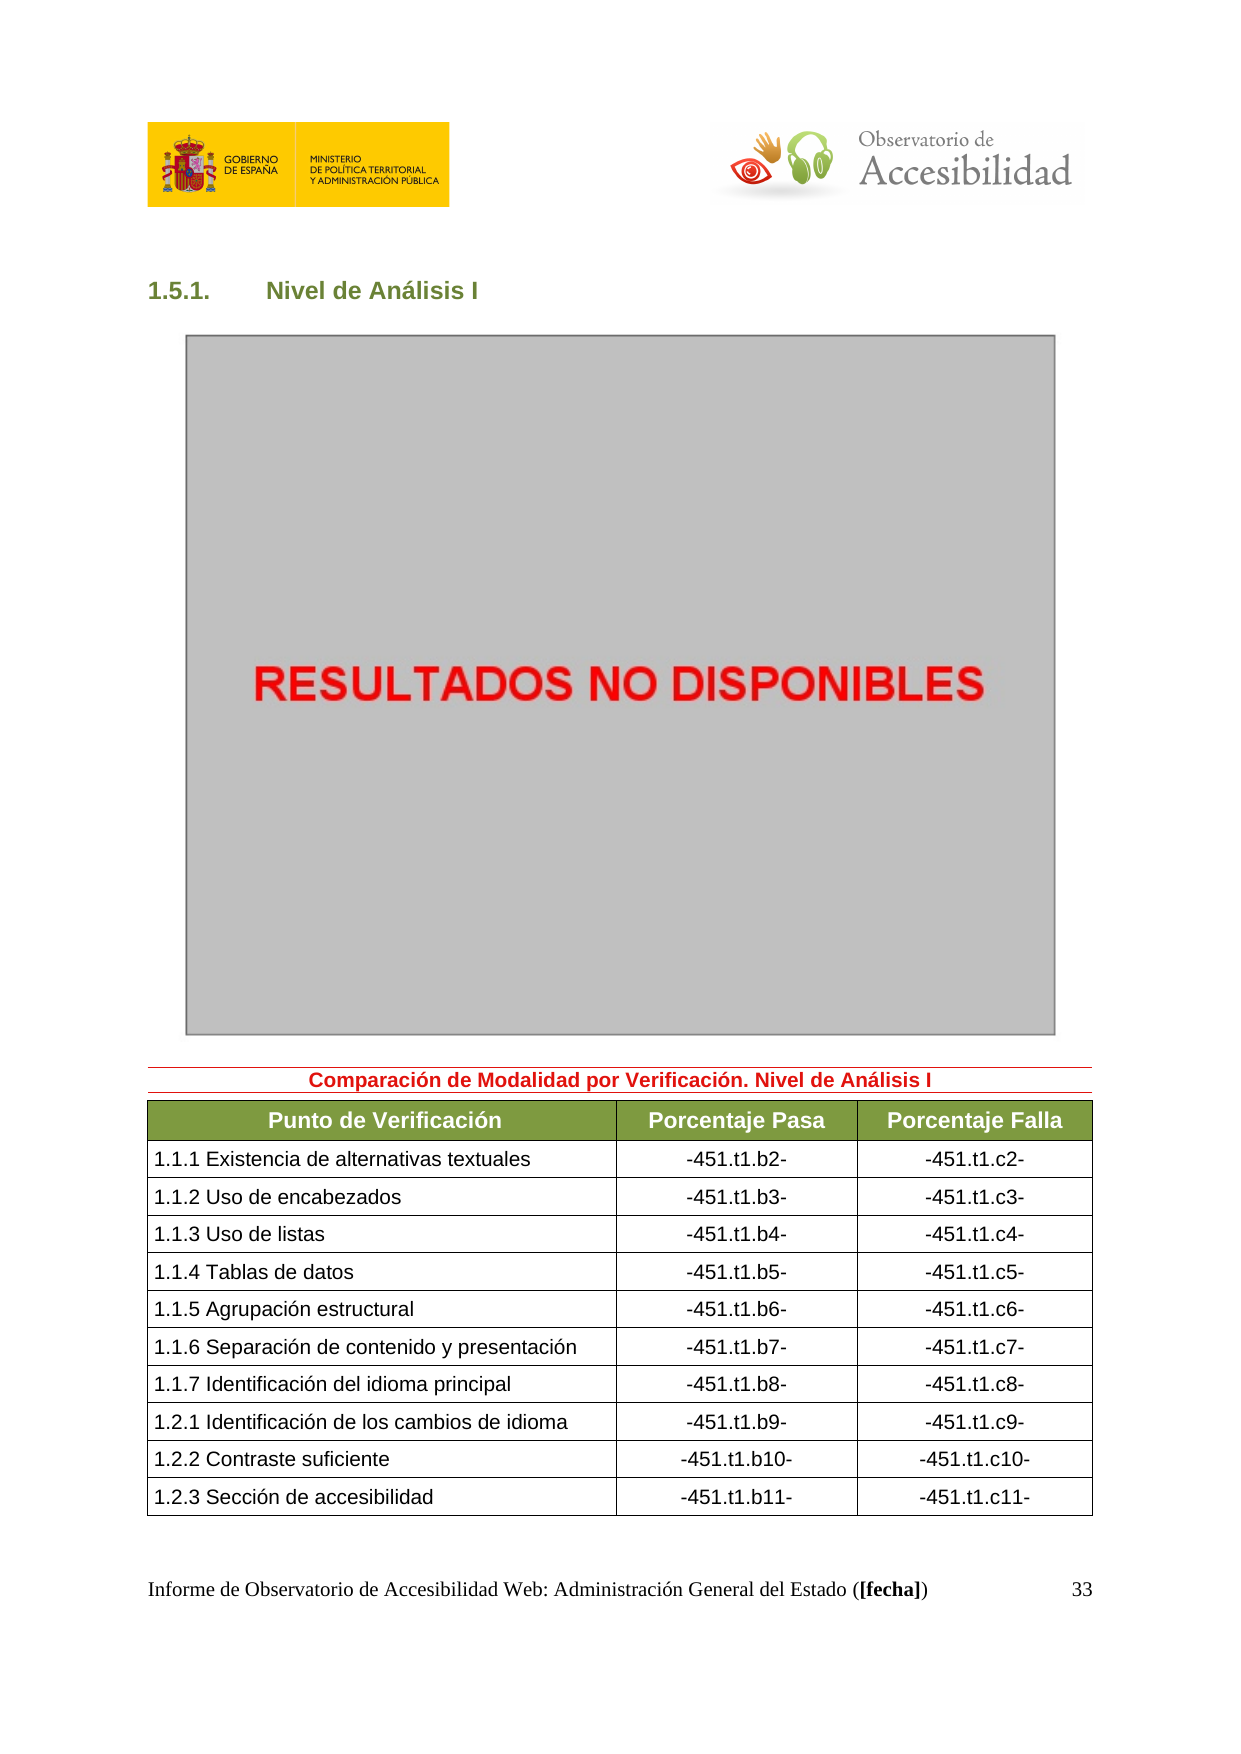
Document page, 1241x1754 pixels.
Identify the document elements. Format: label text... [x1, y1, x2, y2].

table_cell -451.t1.c3- [858, 1178, 1092, 1215]
table_cell 1.1.6 Separación de contenido y presentación [148, 1328, 616, 1365]
picture [178, 332, 1062, 1042]
table_cell -451.t1.b4- [617, 1216, 857, 1252]
table_cell 1.1.7 Identificación del idioma principal [148, 1366, 616, 1402]
table_cell -451.t1.b6- [617, 1291, 857, 1327]
table_cell -451.t1.c5- [858, 1253, 1092, 1290]
table_cell 1.1.2 Uso de encabezados [148, 1178, 616, 1215]
table_cell -451.t1.c9- [858, 1403, 1092, 1440]
table_header Porcentaje Falla [858, 1101, 1092, 1140]
table_header Punto de Verificación [148, 1101, 616, 1140]
table_cell -451.t1.c8- [858, 1366, 1092, 1402]
table_cell -451.t1.b5- [617, 1253, 857, 1290]
table_cell -451.t1.b7- [617, 1328, 857, 1365]
table_cell -451.t1.b2- [617, 1141, 857, 1177]
table_cell -451.t1.b9- [617, 1403, 857, 1440]
table_cell -451.t1.c10- [858, 1441, 1092, 1477]
table_cell -451.t1.c7- [858, 1328, 1092, 1365]
table_cell -451.t1.b10- [617, 1441, 857, 1477]
table_cell 1.1.3 Uso de listas [148, 1216, 616, 1252]
table_cell -451.t1.b11- [617, 1478, 857, 1515]
table_cell 1.1.4 Tablas de datos [148, 1253, 616, 1290]
table_header Porcentaje Pasa [617, 1101, 857, 1140]
table_cell 1.2.3 Sección de accesibilidad [148, 1478, 616, 1515]
table_cell -451.t1.b3- [617, 1178, 857, 1215]
table_cell 1.1.5 Agrupación estructural [148, 1291, 616, 1327]
picture [147, 122, 450, 207]
text Comparación de Modalidad por Verificación. Nivel de Análisis I [148, 1068, 1092, 1092]
table_cell 1.2.2 Contraste suficiente [148, 1441, 616, 1477]
table_cell 1.1.1 Existencia de alternativas textuales [148, 1141, 616, 1177]
picture [710, 122, 1086, 205]
list Nivel de Análisis I [148, 276, 1092, 304]
table_cell 1.2.1 Identificación de los cambios de idioma [148, 1403, 616, 1440]
table_cell -451.t1.c6- [858, 1291, 1092, 1327]
table_cell -451.t1.c2- [858, 1141, 1092, 1177]
table_cell -451.t1.c4- [858, 1216, 1092, 1252]
table_cell -451.t1.c11- [858, 1478, 1092, 1515]
table_cell -451.t1.b8- [617, 1366, 857, 1402]
